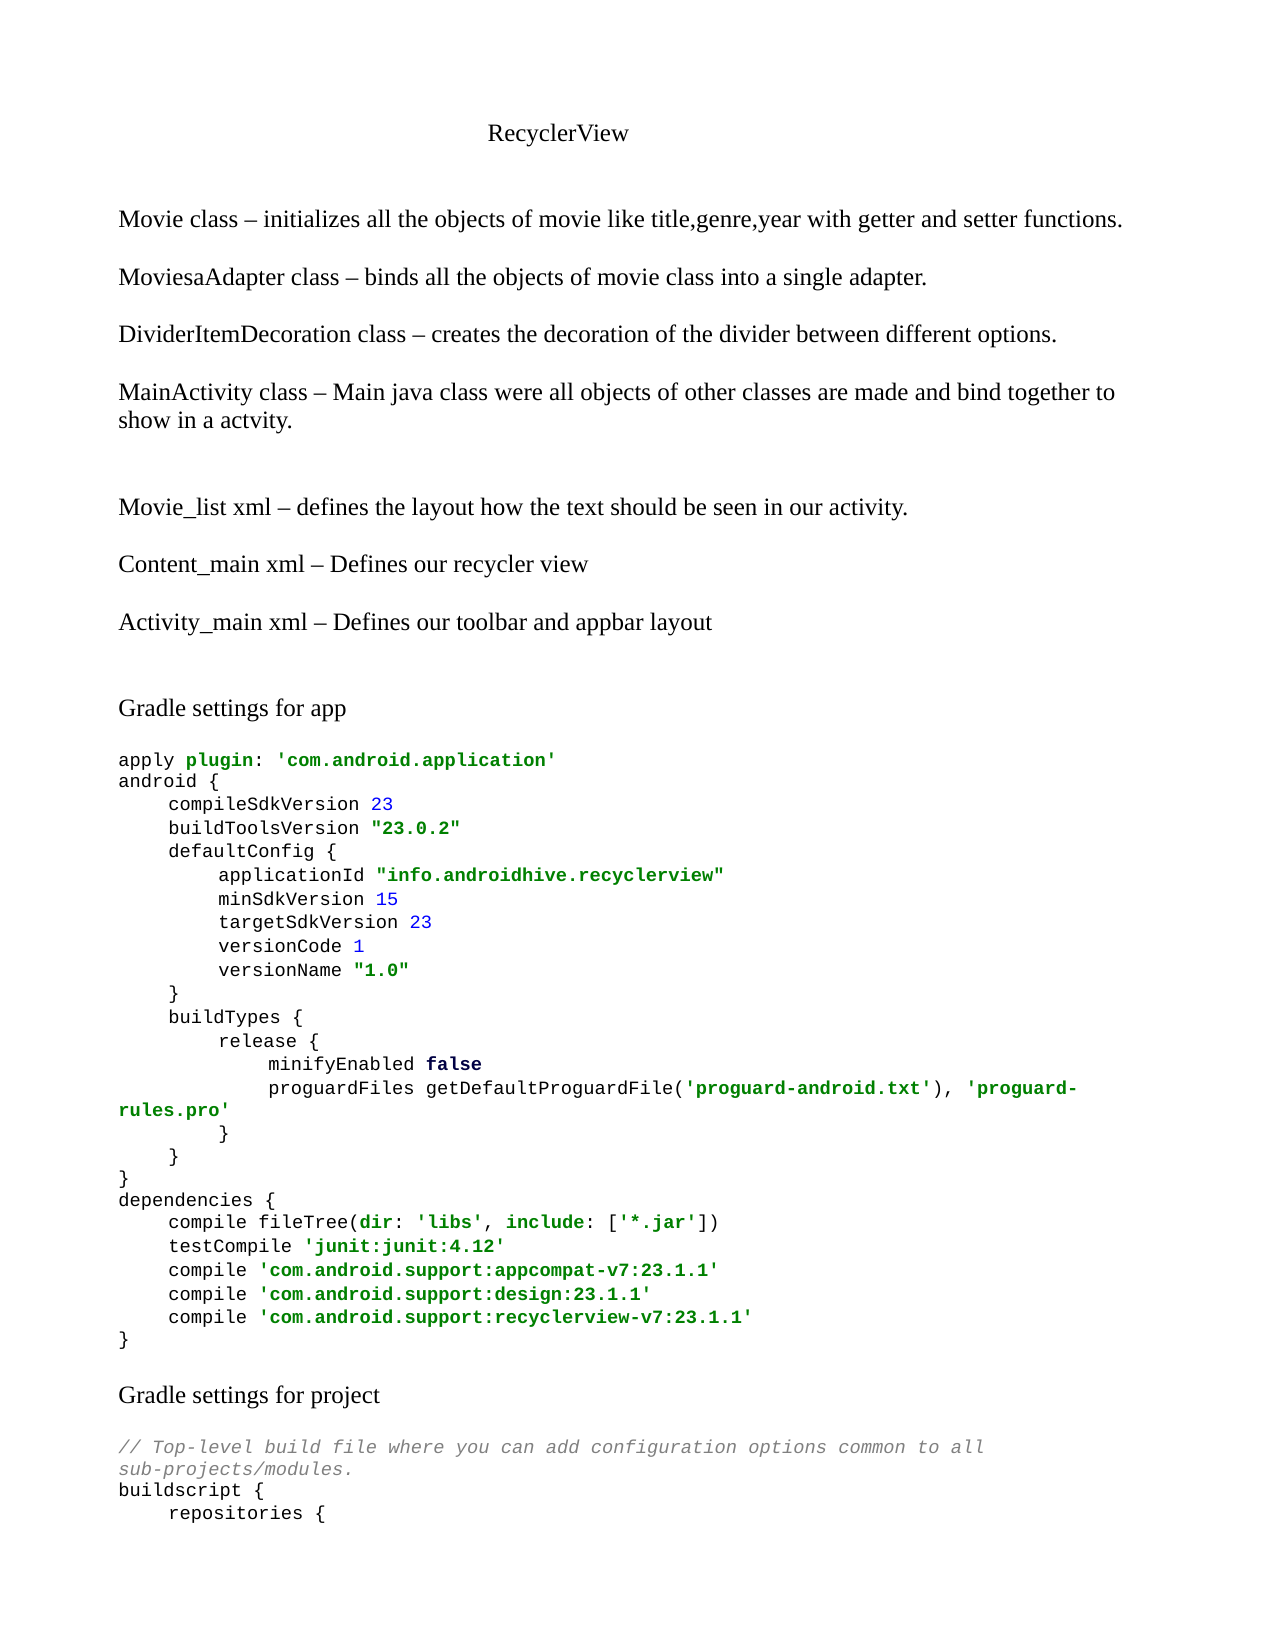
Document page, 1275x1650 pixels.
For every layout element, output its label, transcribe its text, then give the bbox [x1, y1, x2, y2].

text } [118, 1169, 1157, 1190]
text buildTypes { [118, 1006, 1157, 1029]
text repositories { [118, 1502, 1157, 1525]
text Activity_main xml – Defines our toolbar and appbar layout [118, 607, 1157, 636]
text Gradle settings for app [118, 693, 1157, 722]
text } [118, 982, 1157, 1006]
text release { [118, 1029, 1157, 1053]
text dependencies { [118, 1190, 1157, 1212]
text compile 'com.android.support:appcompat-v7:23.1.1' [118, 1259, 1157, 1282]
text minifyEnabled false [118, 1053, 1157, 1077]
text compile 'com.android.support:design:23.1.1' [118, 1282, 1157, 1306]
text applicationId "info.androidhive.recyclerview" [118, 864, 1157, 888]
text MoviesaAdapter class – binds all the objects of movie class into a single adapter. [118, 262, 1157, 291]
text proguardFiles getDefaultProguardFile('proguard-android.txt'), 'proguard-rules.pro' [118, 1077, 1157, 1122]
text } [118, 1122, 1157, 1145]
text buildscript { [118, 1481, 1157, 1502]
text } [118, 1145, 1157, 1169]
text android { [118, 772, 1157, 793]
text } [118, 1330, 1157, 1351]
text Movie class – initializes all the objects of movie like title,genre,year with getter and setter functions. [118, 204, 1157, 233]
text Movie_list xml – defines the layout how the text should be seen in our activity. [118, 492, 1157, 521]
text DividerItemDecoration class – creates the decoration of the divider between different options. [118, 319, 1157, 348]
text RecyclerView [118, 118, 1157, 147]
text minSdkVersion 15 [118, 888, 1157, 911]
text compile fileTree(dir: 'libs', include: ['*.jar']) [118, 1212, 1157, 1235]
text // Top-level build file where you can add configuration options common to all sub-projects/modules. [118, 1438, 1157, 1481]
text Gradle settings for project [118, 1381, 1157, 1409]
text testCompile 'junit:junit:4.12' [118, 1235, 1157, 1259]
text compile 'com.android.support:recyclerview-v7:23.1.1' [118, 1306, 1157, 1330]
text defaultConfig { [118, 840, 1157, 864]
text MainActivity class – Main java class were all objects of other classes are made and bind together to show in a actvity. [118, 377, 1157, 434]
text versionName "1.0" [118, 959, 1157, 982]
text compileSdkVersion 23 [118, 793, 1157, 817]
text Content_main xml – Defines our recycler view [118, 549, 1157, 578]
text versionCode 1 [118, 935, 1157, 959]
text targetSdkVersion 23 [118, 911, 1157, 935]
text buildToolsVersion "23.0.2" [118, 817, 1157, 840]
text apply plugin: 'com.android.application' [118, 751, 1157, 772]
